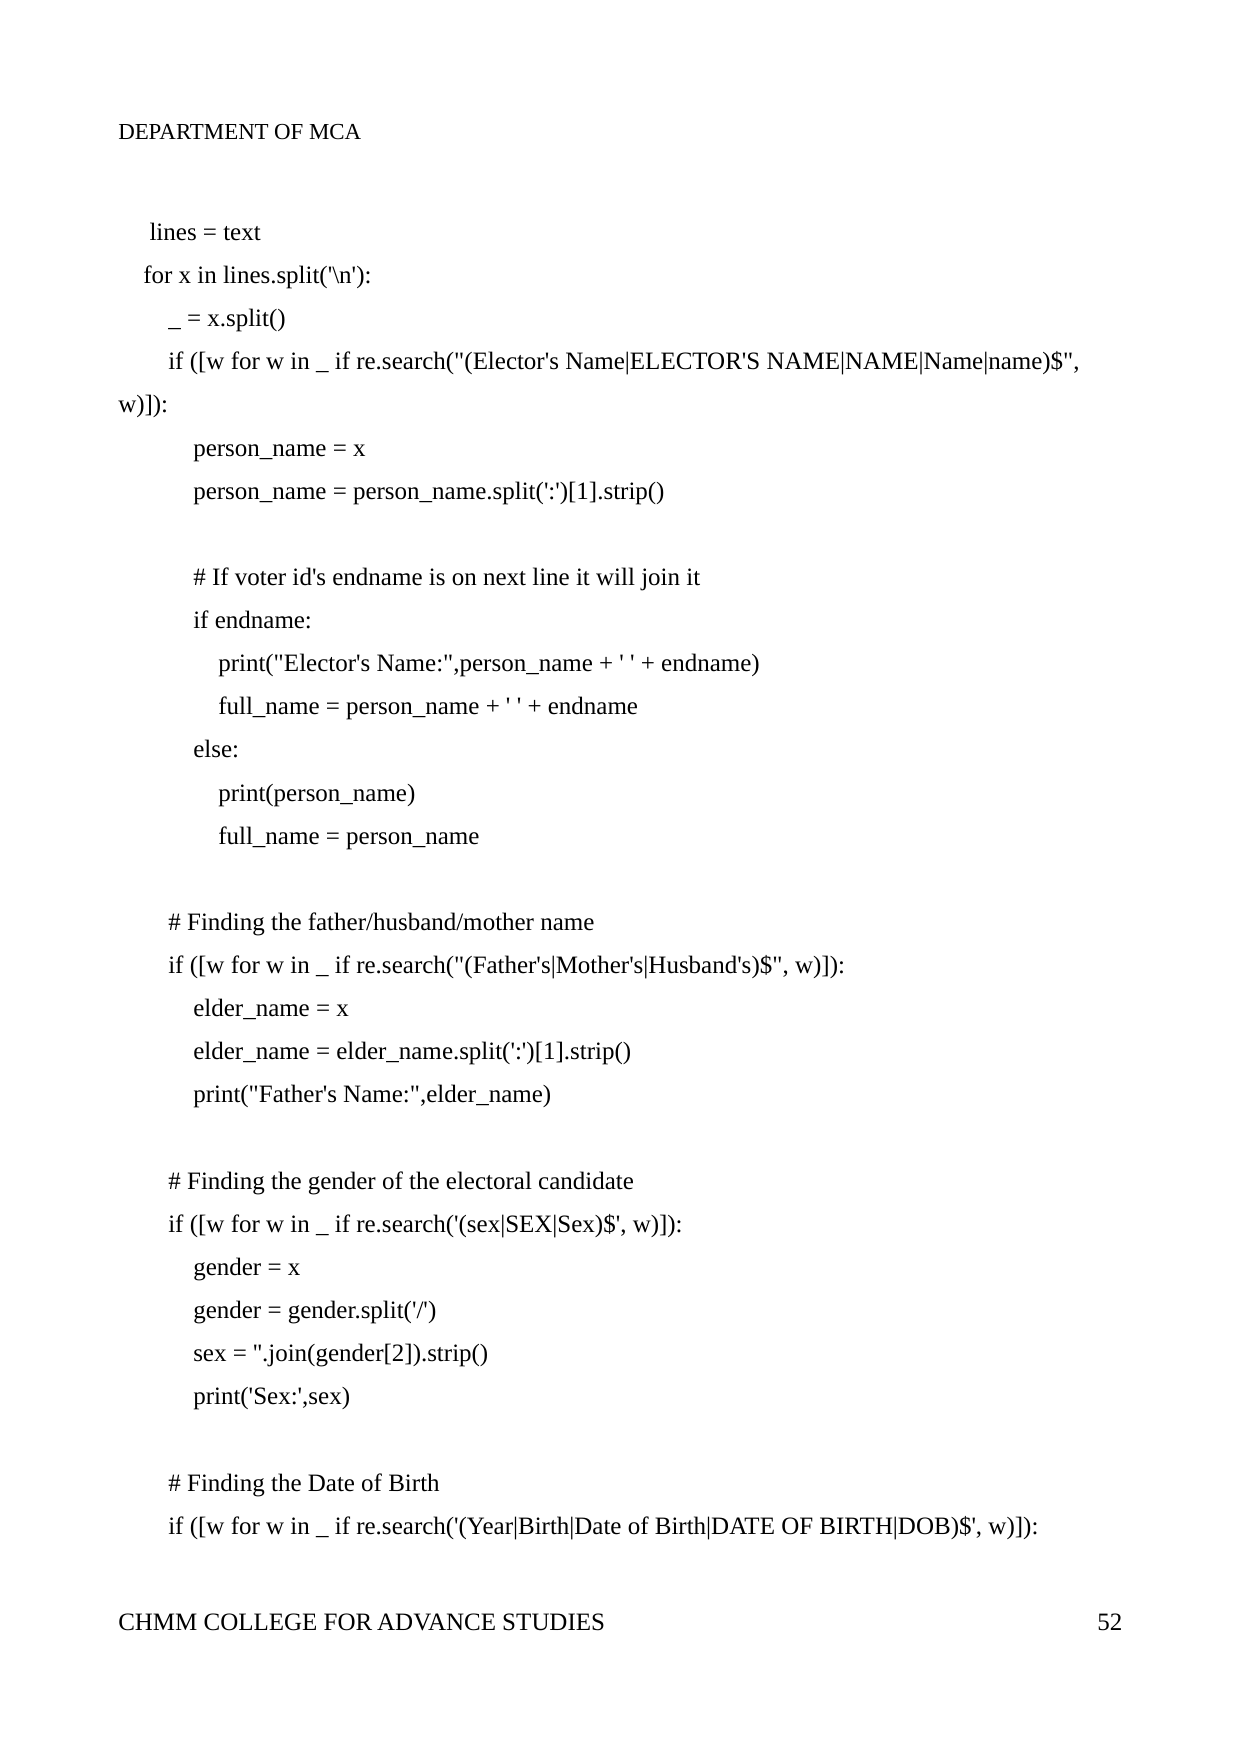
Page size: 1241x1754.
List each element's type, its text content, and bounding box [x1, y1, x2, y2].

text print("Elector's Name:",person_name + ' ' + endname) [118, 648, 1122, 677]
text # Finding the gender of the electoral candidate [118, 1166, 1122, 1194]
text # Finding the Date of Birth [118, 1468, 1122, 1496]
text full_name = person_name [118, 821, 1122, 849]
text if endname: [118, 605, 1122, 634]
text for x in lines.split('\n'): [118, 260, 1122, 289]
text # If voter id's endname is on next line it will join it [118, 562, 1122, 591]
text if ([w for w in _ if re.search("(Father's|Mother's|Husband's)$", w)]): [118, 950, 1122, 979]
text print("Father's Name:",elder_name) [118, 1079, 1122, 1108]
text elder_name = x [118, 993, 1122, 1022]
text print(person_name) [118, 778, 1122, 806]
text full_name = person_name + ' ' + endname [118, 691, 1122, 720]
text if ([w for w in _ if re.search('(sex|SEX|Sex)$', w)]): [118, 1209, 1122, 1238]
text sex = ''.join(gender[2]).strip() [118, 1338, 1122, 1367]
text gender = x [118, 1252, 1122, 1281]
text _ = x.split() [118, 303, 1122, 332]
text if ([w for w in _ if re.search("(Elector's Name|ELECTOR'S NAME|NAME|Name|name)$", w)]): [118, 346, 1122, 418]
text else: [118, 734, 1122, 763]
text print('Sex:',sex) [118, 1381, 1122, 1410]
text gender = gender.split('/') [118, 1295, 1122, 1324]
text if ([w for w in _ if re.search('(Year|Birth|Date of Birth|DATE OF BIRTH|DOB)$', w)]): [118, 1511, 1122, 1539]
text # Finding the father/husband/mother name [118, 907, 1122, 936]
text lines = text [118, 217, 1122, 246]
text person_name = x [118, 433, 1122, 461]
text elder_name = elder_name.split(':')[1].strip() [118, 1036, 1122, 1065]
text person_name = person_name.split(':')[1].strip() [118, 476, 1122, 504]
